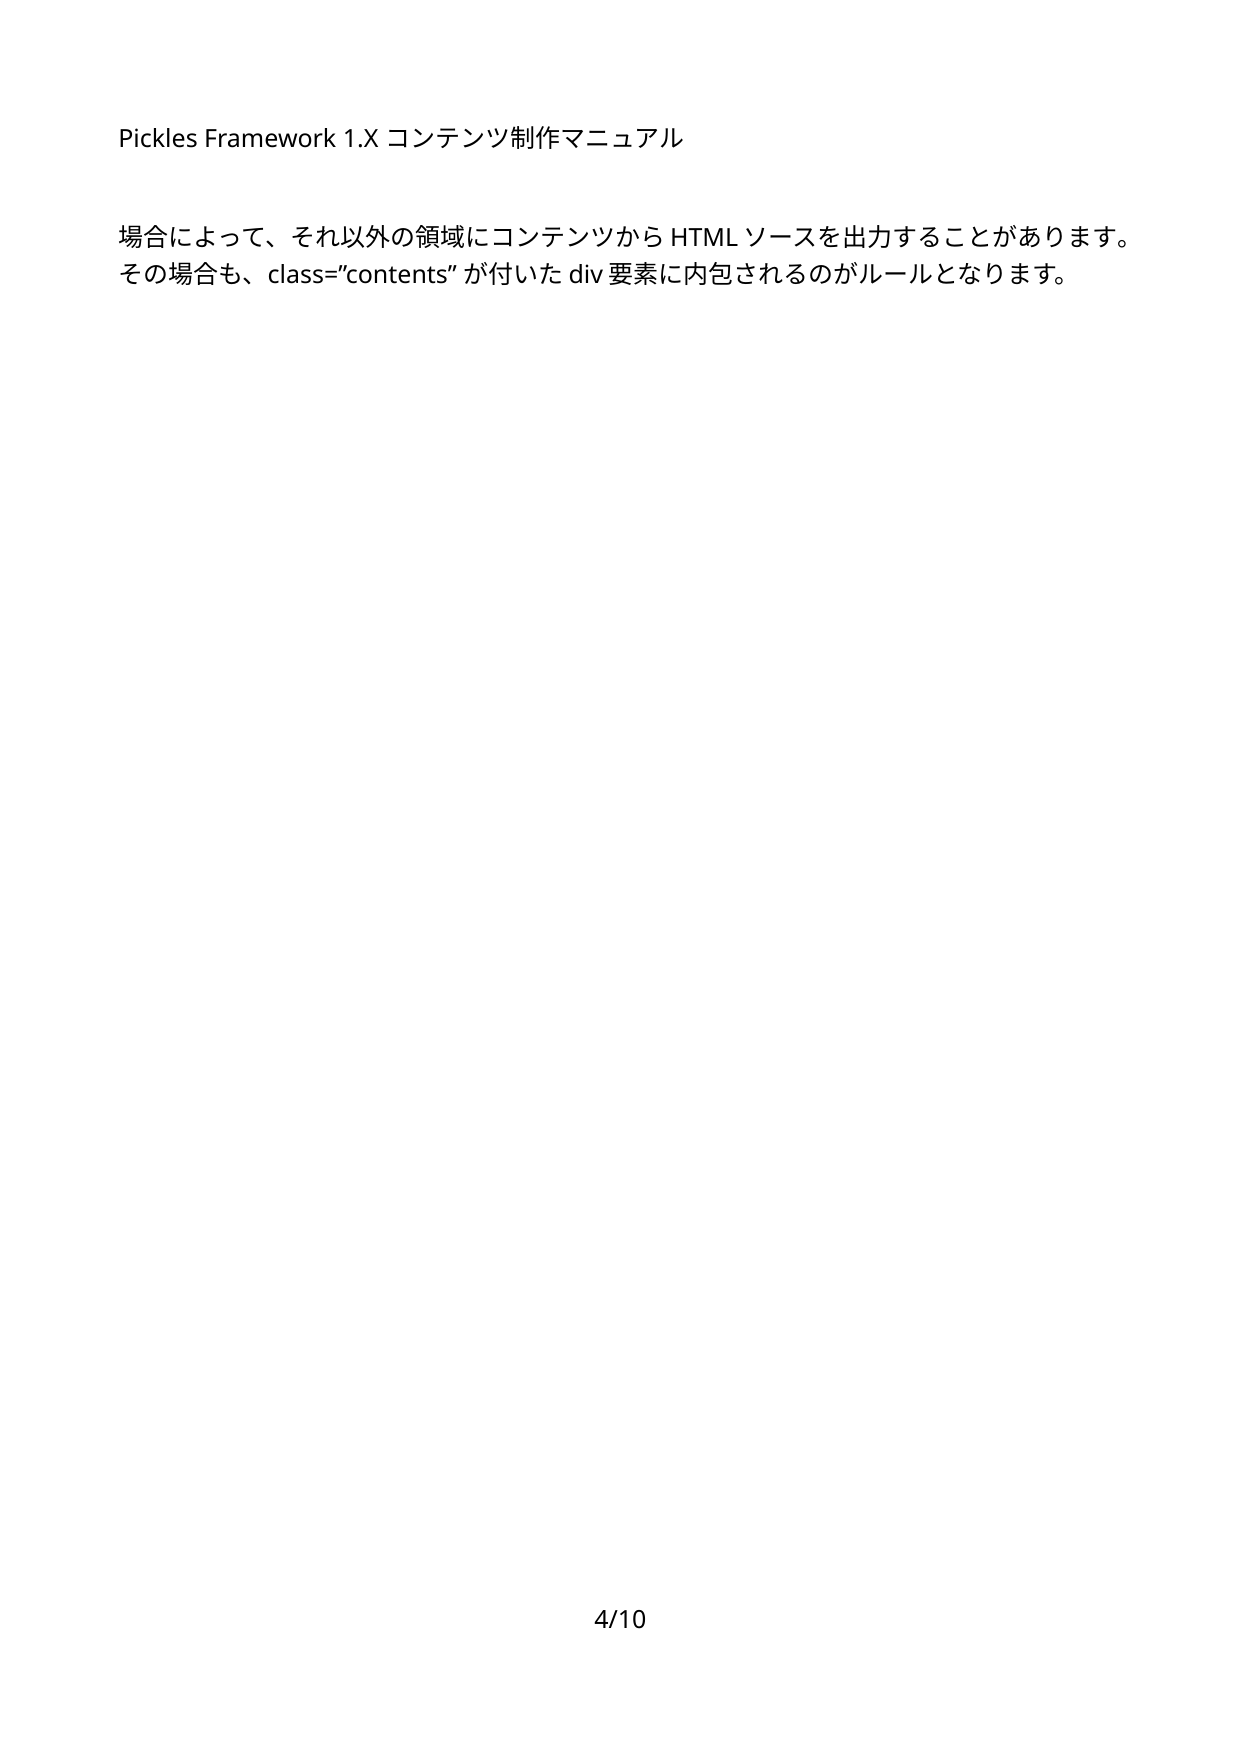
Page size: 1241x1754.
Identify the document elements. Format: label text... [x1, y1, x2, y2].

text 場合によって、それ以外の領域にコンテンツからHTMLソースを出力することがあります。その場合も、class=”contents” が付いたdiv要素に内包されるのがルールとなります。 [118, 218, 1122, 290]
